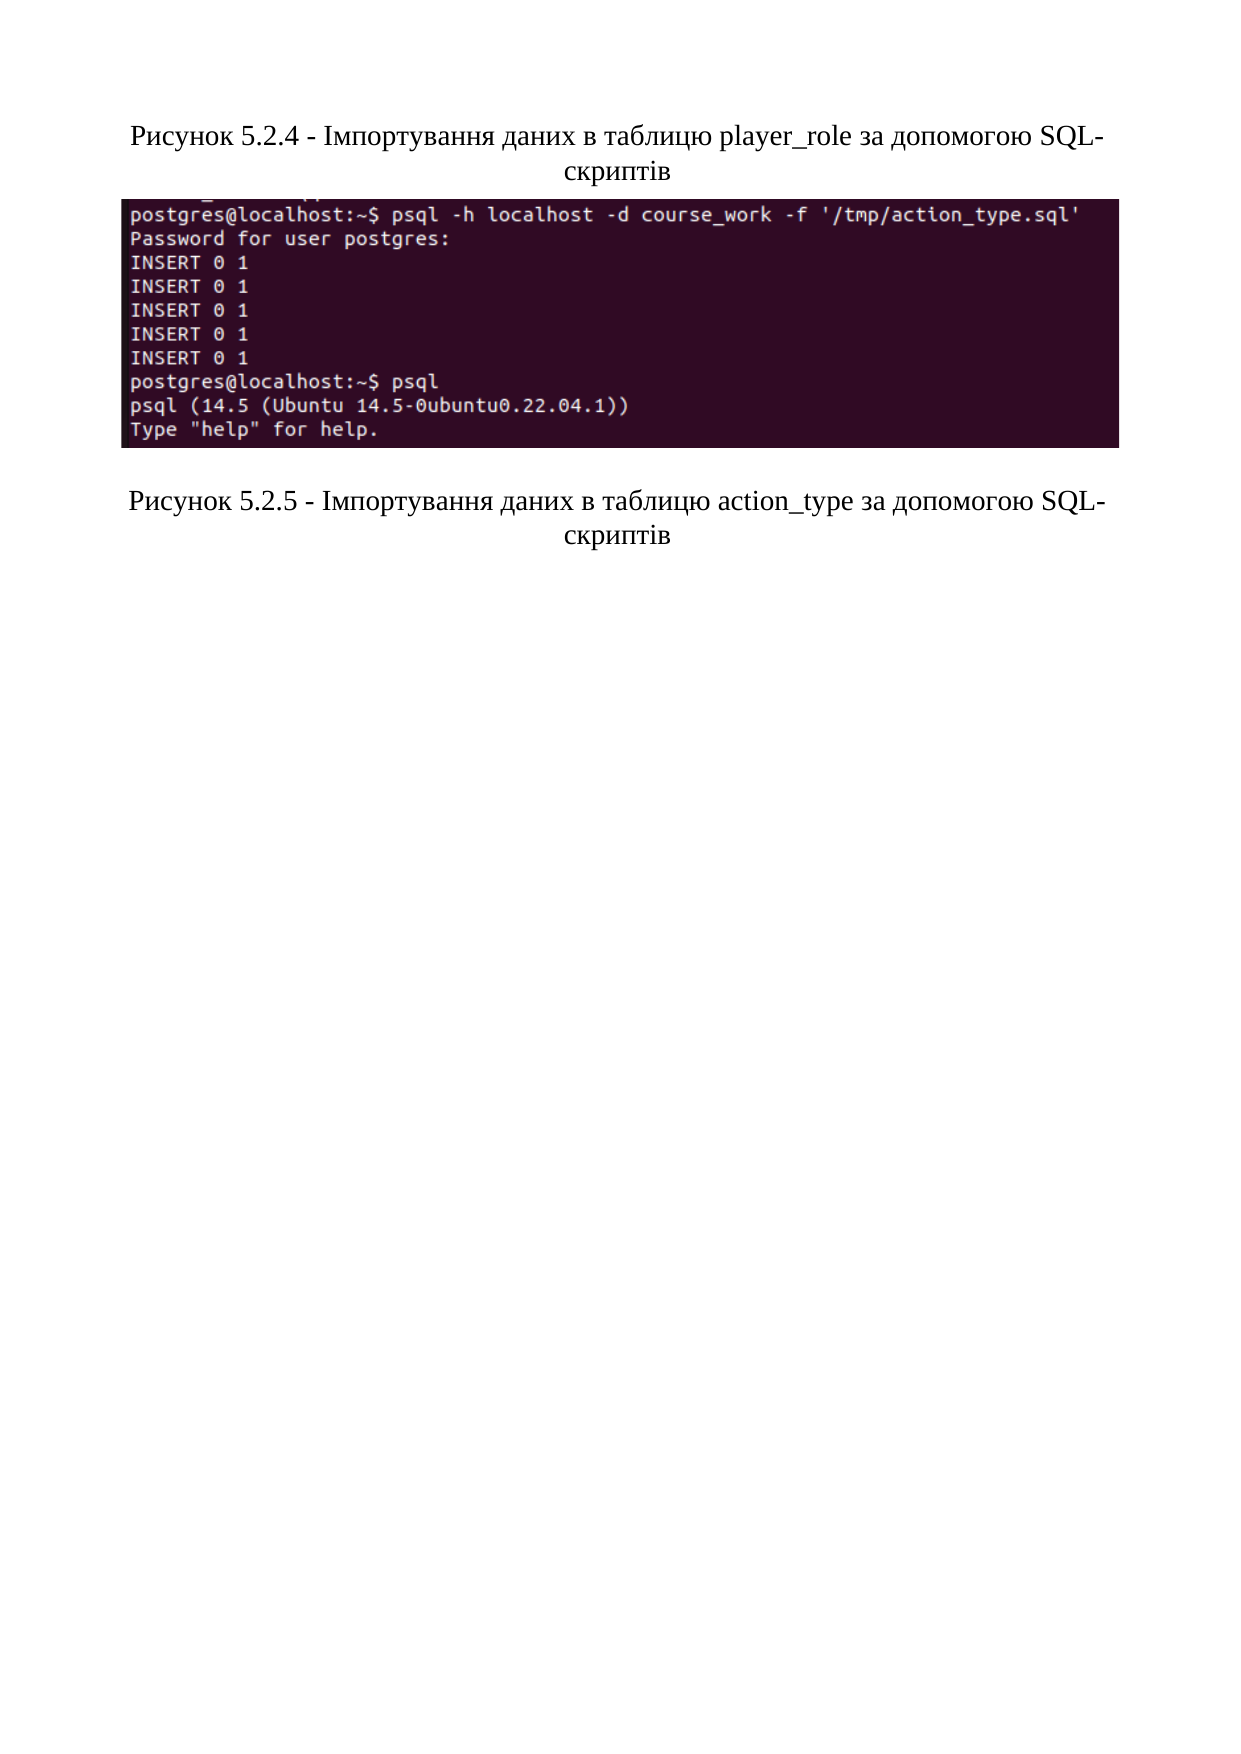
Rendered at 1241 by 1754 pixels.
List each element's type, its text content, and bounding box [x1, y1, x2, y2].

text Рисунок 5.2.5 - Імпортування даних в таблицю action_type за допомогою SQL-скриптів [118, 483, 1116, 551]
text Рисунок 5.2.4 - Імпортування даних в таблицю player_role за допомогою SQL-скриптів [118, 118, 1116, 186]
picture [121, 199, 1120, 448]
